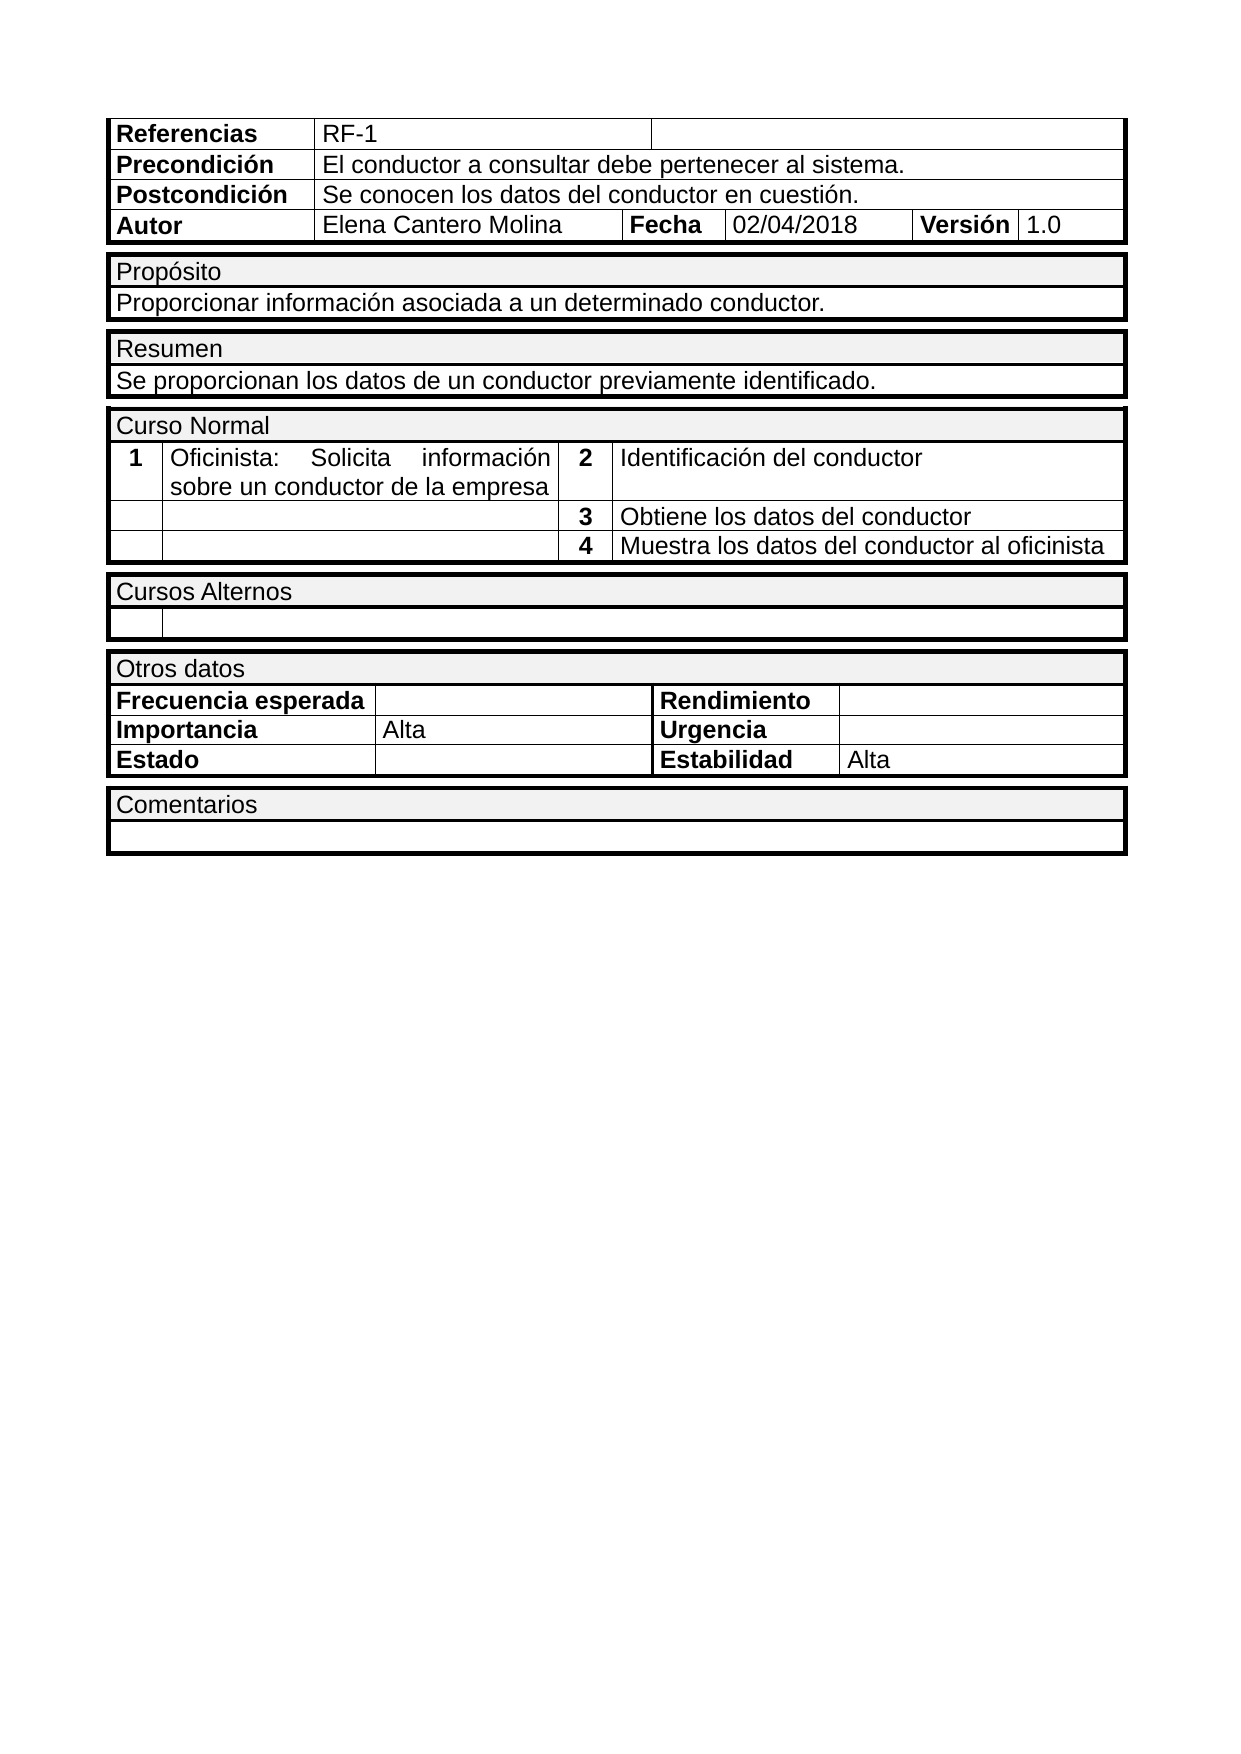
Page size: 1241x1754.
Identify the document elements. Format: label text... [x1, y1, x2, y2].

table_cell Oficinista: Solicita información sobre un conductor de la empresa [163, 443, 558, 500]
table_cell Frecuencia esperada [111, 686, 375, 714]
table_cell 1.0 [1019, 210, 1123, 240]
table_header Cursos Alternos [111, 577, 1123, 605]
table_cell 3 [559, 501, 612, 530]
table_cell Precondición [111, 150, 314, 179]
table_cell 2 [559, 443, 612, 500]
table_cell RF-1 [315, 119, 651, 148]
table_cell Rendimiento [654, 686, 839, 714]
table_cell Autor [111, 210, 314, 240]
table_cell Fecha [623, 210, 725, 240]
table_cell Postcondición [111, 180, 314, 209]
table_cell Se proporcionan los datos de un conductor previamente identificado. [111, 366, 1123, 394]
table_cell [840, 716, 1123, 744]
table_cell 1 [111, 443, 162, 500]
table_cell Urgencia [654, 716, 839, 744]
table_cell Estado [111, 745, 375, 774]
table_cell El conductor a consultar debe pertenecer al sistema. [315, 150, 1123, 179]
table_cell Versión [913, 210, 1018, 240]
table_cell Se conocen los datos del conductor en cuestión. [315, 180, 1123, 209]
table_cell [111, 501, 162, 530]
table_cell [376, 745, 651, 774]
table_header Otros datos [111, 654, 1123, 683]
table_cell Muestra los datos del conductor al oficinista [613, 531, 1123, 560]
table_cell [652, 119, 1123, 148]
table_cell Obtiene los datos del conductor [613, 501, 1123, 530]
table_cell [111, 531, 162, 560]
table_cell [111, 609, 162, 637]
table_cell [163, 501, 558, 530]
table_cell Alta [840, 745, 1123, 774]
table_cell 02/04/2018 [726, 210, 912, 240]
table_cell Elena Cantero Molina [315, 210, 622, 240]
table_cell Estabilidad [654, 745, 839, 774]
table_cell 4 [559, 531, 612, 560]
table_header Curso Normal [111, 411, 1123, 440]
table_cell Importancia [111, 716, 375, 744]
table_cell [163, 609, 1123, 637]
table_cell Referencias [111, 119, 314, 148]
table_cell [840, 686, 1123, 714]
table_cell Identificación del conductor [613, 443, 1123, 500]
table_cell Proporcionar información asociada a un determinado conductor. [111, 288, 1123, 317]
table_header Propósito [111, 257, 1123, 285]
table_header Comentarios [111, 790, 1123, 819]
table_header Resumen [111, 334, 1123, 362]
table_cell Alta [376, 716, 651, 744]
table_cell [111, 822, 1123, 851]
table_cell [163, 531, 558, 560]
table_cell [376, 686, 651, 714]
